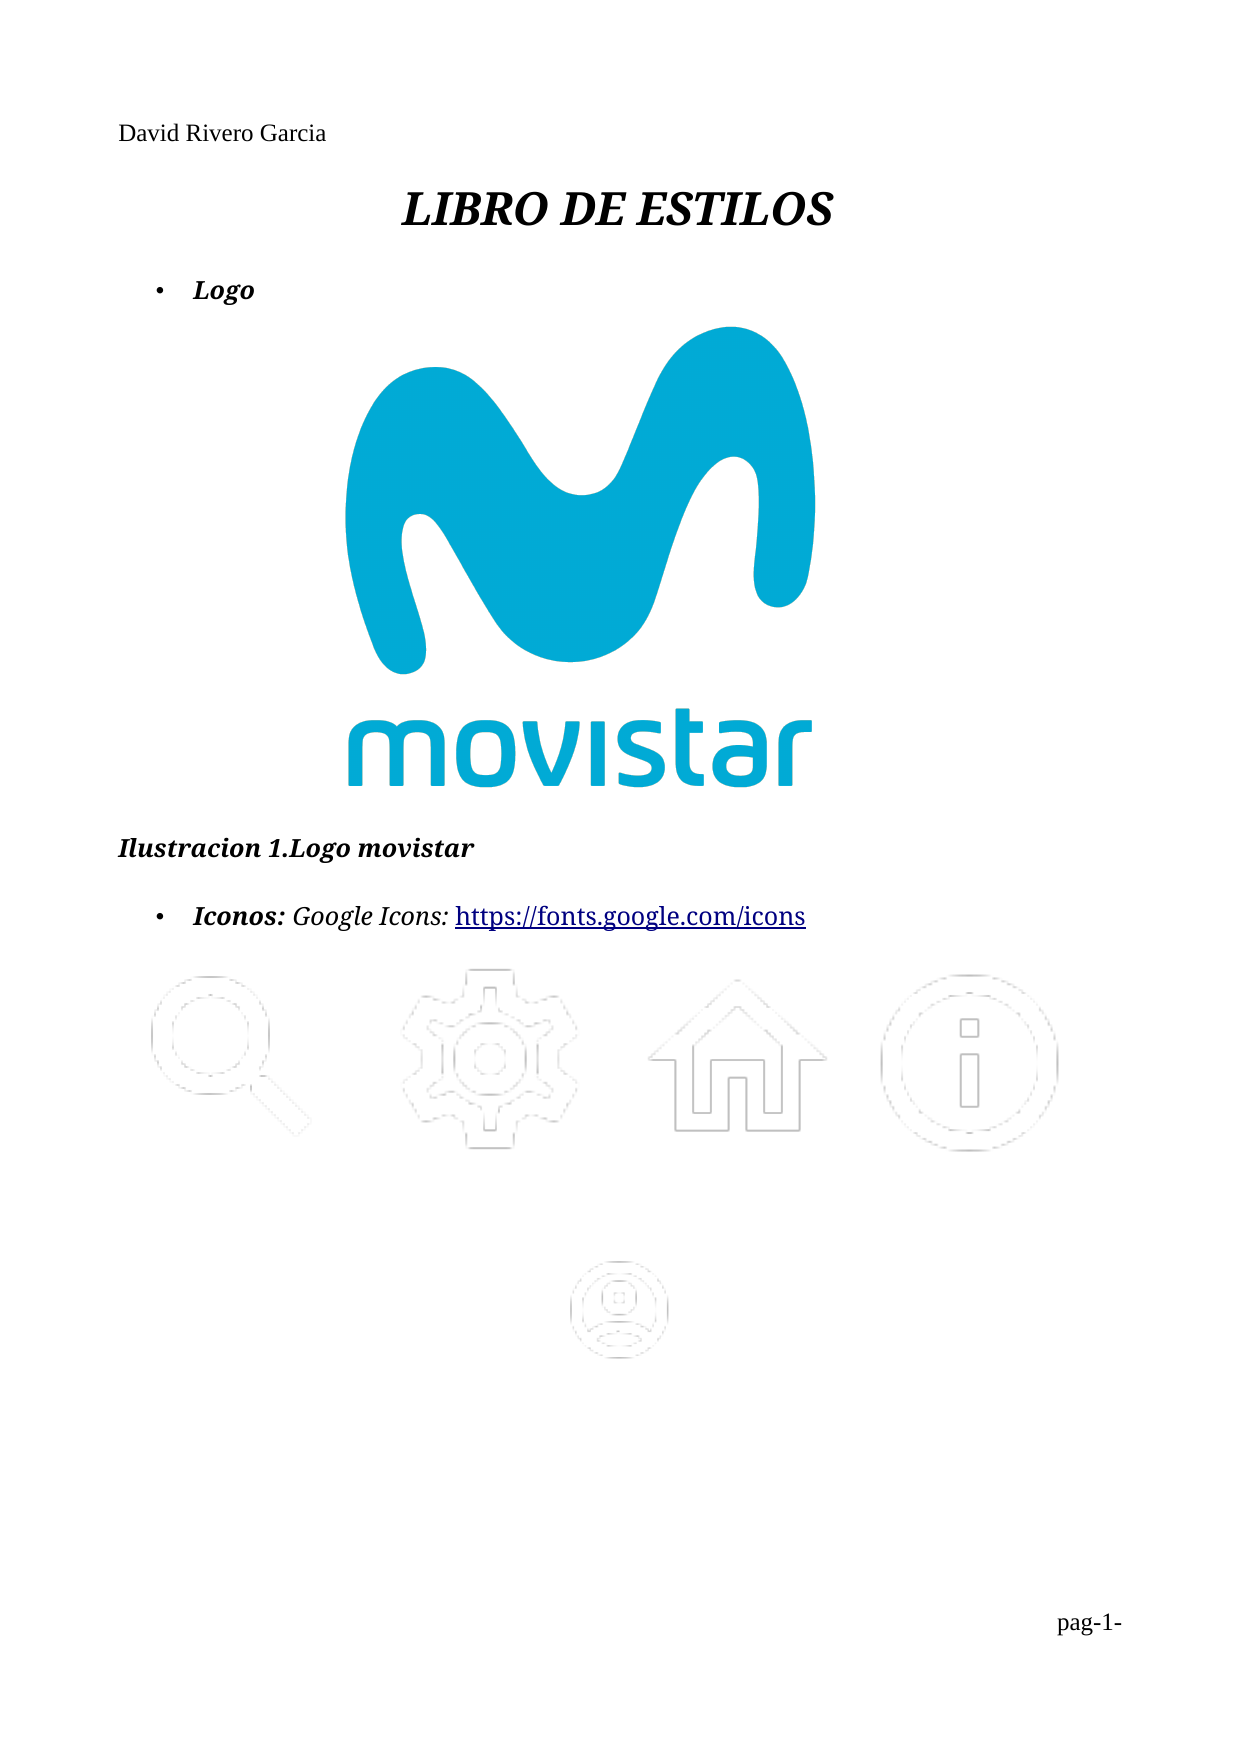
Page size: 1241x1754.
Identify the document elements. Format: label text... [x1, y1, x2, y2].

picture [632, 955, 845, 1167]
picture [562, 1253, 678, 1368]
picture [385, 953, 598, 1167]
text LIBRO DE ESTILOS [118, 176, 1122, 239]
list Logo [156, 273, 1122, 307]
text Ilustracion 1.Logo movistar [118, 831, 1122, 864]
picture [155, 321, 1000, 797]
picture [126, 951, 342, 1167]
picture [866, 959, 1076, 1169]
list Iconos: Google Icons: https://fonts.google.com/icons [156, 899, 1122, 933]
